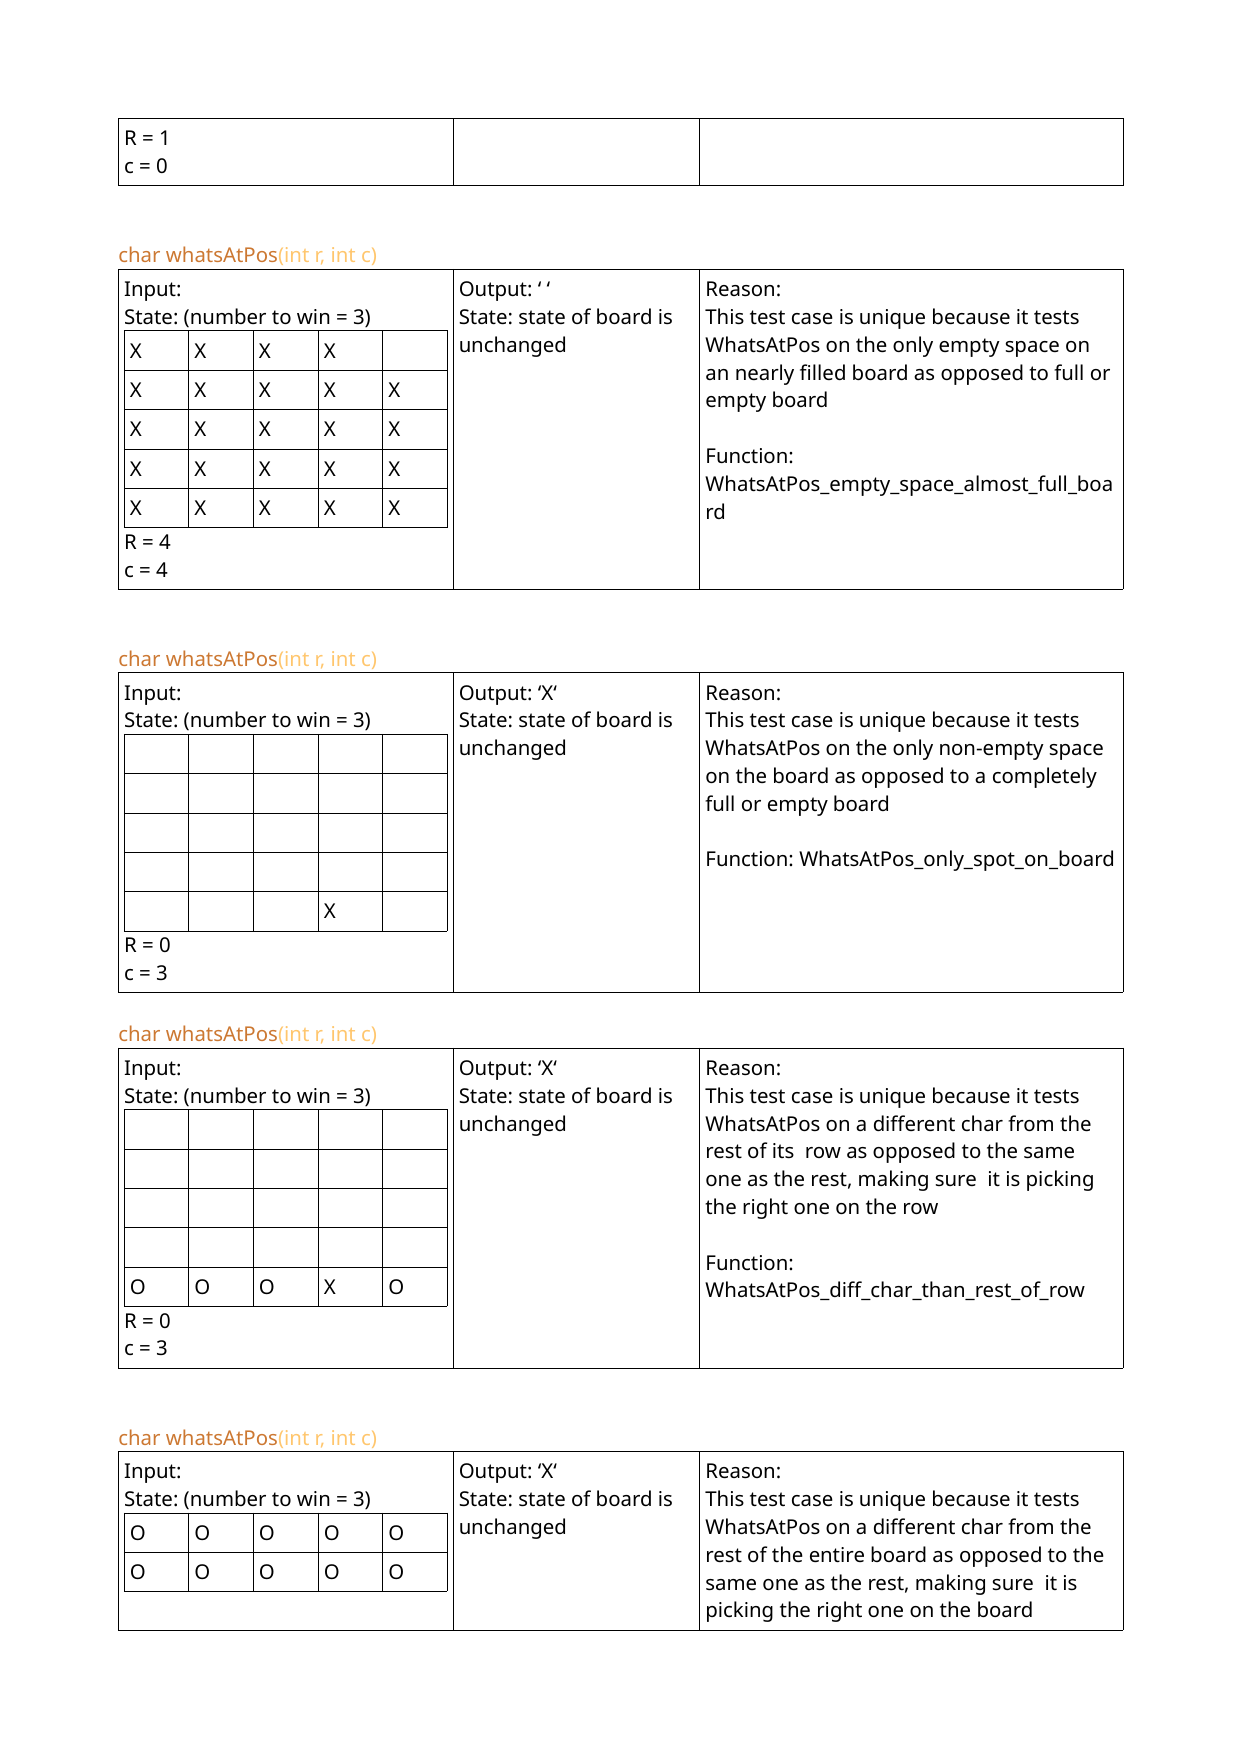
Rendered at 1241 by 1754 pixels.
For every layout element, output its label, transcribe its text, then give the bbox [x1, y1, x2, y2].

table_cell O [254, 1553, 318, 1591]
text char whatsAtPos(int r, int c) [118, 241, 1122, 269]
table_cell O [189, 1268, 253, 1306]
table_header Input: State: (number to win = 3) R = 0 c = 3 [119, 673, 453, 992]
table_header O [383, 1514, 447, 1552]
table_cell X [319, 371, 382, 409]
table_header Reason: This test case is unique because it tests WhatsAtPos on a different char from the rest of its row as opposed to the same one as the rest, making sure it is picking the right one on the row Function: WhatsAtPos_diff_char_than_rest_of_row [700, 1049, 1123, 1367]
table_cell [383, 814, 447, 852]
table_cell [189, 853, 253, 891]
table_cell [125, 853, 188, 891]
table_header [383, 1110, 447, 1148]
table_cell X [383, 371, 447, 409]
table_header X [189, 331, 253, 370]
table_header X [125, 331, 188, 370]
table_cell [383, 1228, 447, 1267]
text char whatsAtPos(int r, int c) [118, 644, 1122, 672]
table_header [383, 735, 447, 773]
text char whatsAtPos(int r, int c) [118, 1423, 1122, 1451]
table_cell [254, 1228, 318, 1267]
table_cell [383, 774, 447, 812]
table_header X [254, 331, 318, 370]
table_header [125, 735, 188, 773]
table_cell X [254, 410, 318, 448]
text char whatsAtPos(int r, int c) [118, 1020, 1122, 1048]
table_cell [254, 853, 318, 891]
table_cell [189, 1150, 253, 1188]
table_cell X [254, 371, 318, 409]
table_header Input: State: (number to win = 3) R = 0 c = 3 [119, 1049, 453, 1367]
table_cell [125, 774, 188, 812]
table_cell [319, 1189, 382, 1227]
table_cell X [254, 450, 318, 488]
table_cell [254, 892, 318, 931]
table_header [319, 735, 382, 773]
table_cell X [254, 489, 318, 527]
table_header O [254, 1514, 318, 1552]
table_cell X [383, 450, 447, 488]
table_cell X [383, 410, 447, 448]
table_cell [319, 814, 382, 852]
table_cell [189, 814, 253, 852]
table_cell [254, 774, 318, 812]
table_cell [189, 774, 253, 812]
table_cell [319, 1228, 382, 1267]
table_cell X [189, 410, 253, 448]
table_cell X [319, 892, 382, 931]
table_cell [319, 853, 382, 891]
table_cell O [383, 1553, 447, 1591]
table_cell X [319, 489, 382, 527]
table_cell [254, 1189, 318, 1227]
table_header [383, 331, 447, 370]
table_cell X [319, 410, 382, 448]
table_header Reason: This test case is unique because it tests WhatsAtPos on the only empty space on an nearly filled board as opposed to full or empty board Function: WhatsAtPos_empty_space_almost_full_board [700, 270, 1123, 589]
table_cell [125, 892, 188, 931]
table_cell [319, 1150, 382, 1188]
table_cell X [125, 410, 188, 448]
table_header [254, 1110, 318, 1148]
table_header Input: State: (number to win = 3) [119, 1452, 453, 1629]
table_header [125, 1110, 188, 1148]
table_cell X [319, 1268, 382, 1306]
table_header [319, 1110, 382, 1148]
table_cell X [125, 489, 188, 527]
table_header Output: ‘ ‘ State: state of board is unchanged [454, 270, 699, 589]
table_cell [383, 853, 447, 891]
table_cell X [189, 489, 253, 527]
table_cell [125, 1150, 188, 1188]
table_cell X [125, 450, 188, 488]
table_header [454, 119, 699, 185]
table_cell [383, 1150, 447, 1188]
table_cell [189, 1189, 253, 1227]
table_cell O [319, 1553, 382, 1591]
table_header X [319, 331, 382, 370]
table_header Output: ‘X‘ State: state of board is unchanged [454, 1049, 699, 1367]
table_header [189, 735, 253, 773]
table_cell [125, 1189, 188, 1227]
table_header O [189, 1514, 253, 1552]
table_cell X [383, 489, 447, 527]
table_cell [189, 1228, 253, 1267]
table_cell X [319, 450, 382, 488]
table_cell O [383, 1268, 447, 1306]
table_cell X [125, 371, 188, 409]
table_header [189, 1110, 253, 1148]
table_cell O [189, 1553, 253, 1591]
table_header Reason: This test case is unique because it tests WhatsAtPos on the only non-empty space on the board as opposed to a completely full or empty board Function: WhatsAtPos_only_spot_on_board [700, 673, 1123, 992]
table_header Input: State: (number to win = 3) R = 4 c = 4 [119, 270, 453, 589]
table_cell [319, 774, 382, 812]
table_cell O [125, 1553, 188, 1591]
table_header [254, 735, 318, 773]
table_cell O [254, 1268, 318, 1306]
table_cell X [189, 371, 253, 409]
table_cell [189, 892, 253, 931]
table_header R = 1 c = 0 [119, 119, 453, 185]
table_cell [125, 814, 188, 852]
table_cell [254, 814, 318, 852]
table_header Output: ‘X‘ State: state of board is unchanged [454, 673, 699, 992]
table_cell O [125, 1268, 188, 1306]
table_header [700, 119, 1123, 185]
table_cell X [189, 450, 253, 488]
table_cell [125, 1228, 188, 1267]
table_cell [383, 1189, 447, 1227]
table_cell [383, 892, 447, 931]
table_header Reason: This test case is unique because it tests WhatsAtPos on a different char from the rest of the entire board as opposed to the same one as the rest, making sure it is picking the right one on the board [700, 1452, 1123, 1629]
table_cell [254, 1150, 318, 1188]
table_header O [125, 1514, 188, 1552]
table_header O [319, 1514, 382, 1552]
table_header Output: ‘X‘ State: state of board is unchanged [454, 1452, 699, 1629]
